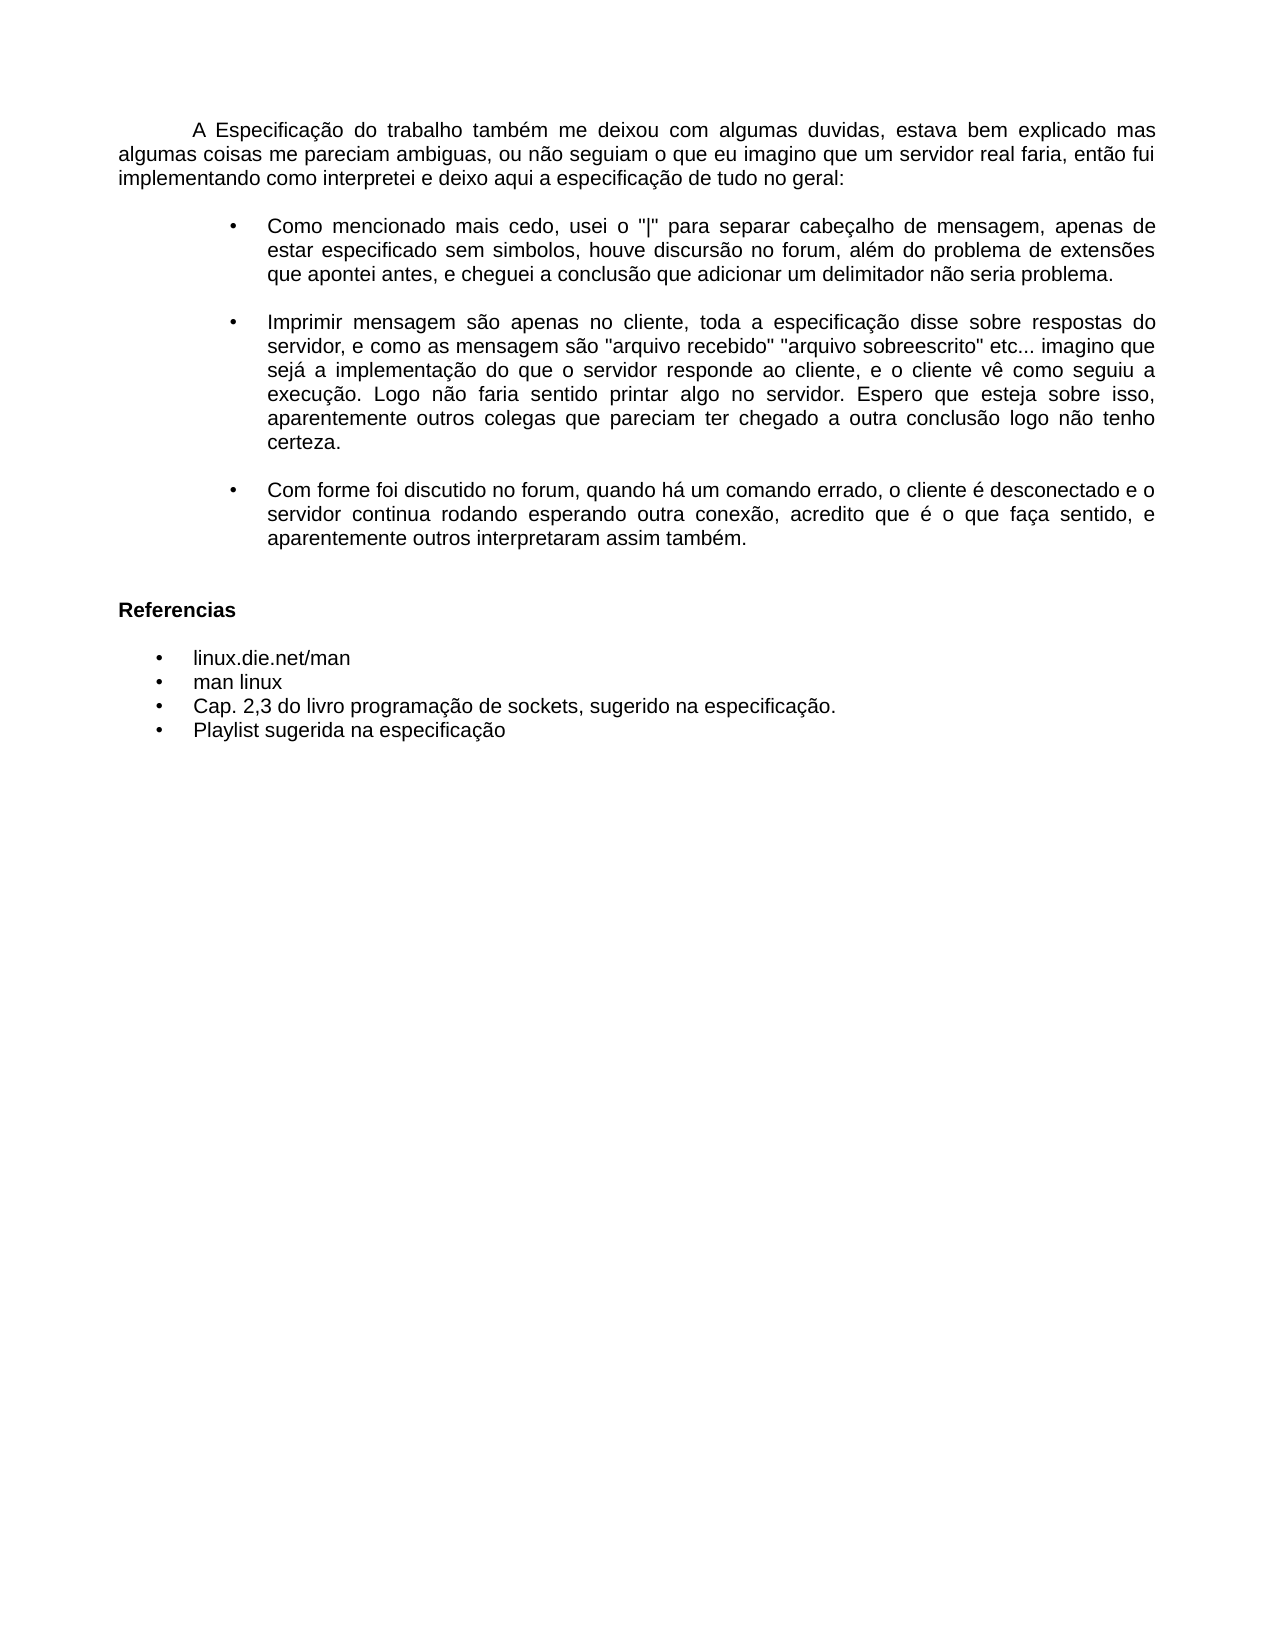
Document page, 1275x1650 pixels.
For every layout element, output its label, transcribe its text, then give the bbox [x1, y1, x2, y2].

list Imprimir mensagem são apenas no cliente, toda a especificação disse sobre respostas do servidor, e como as mensagem são "arquivo recebido" "arquivo sobreescrito" etc... imagino que sejá a implementação do que o servidor responde ao cliente, e o cliente vê como seguiu a execução. Logo não faria sentido printar algo no servidor. Espero que esteja sobre isso, aparentemente outros colegas que pareciam ter chegado a outra conclusão logo não tenho certeza. [229, 310, 1157, 454]
list Como mencionado mais cedo, usei o "|" para separar cabeçalho de mensagem, apenas de estar especificado sem simbolos, houve discursão no forum, além do problema de extensões que apontei antes, e cheguei a conclusão que adicionar um delimitador não seria problema. [229, 214, 1157, 286]
list linux.die.net/man [156, 646, 1157, 669]
list Cap. 2,3 do livro programação de sockets, sugerido na especificação. [156, 694, 1157, 718]
list Com forme foi discutido no forum, quando há um comando errado, o cliente é desconectado e o servidor continua rodando esperando outra conexão, acredito que é o que faça sentido, e aparentemente outros interpretaram assim também. [229, 478, 1157, 550]
list Playlist sugerida na especificação [156, 718, 1157, 742]
text A Especificação do trabalho também me deixou com algumas duvidas, estava bem explicado mas algumas coisas me pareciam ambiguas, ou não seguiam o que eu imagino que um servidor real faria, então fui implementando como interpretei e deixo aqui a especificação de tudo no geral: [118, 118, 1157, 190]
list man linux [156, 669, 1157, 694]
text Referencias [118, 598, 1157, 622]
